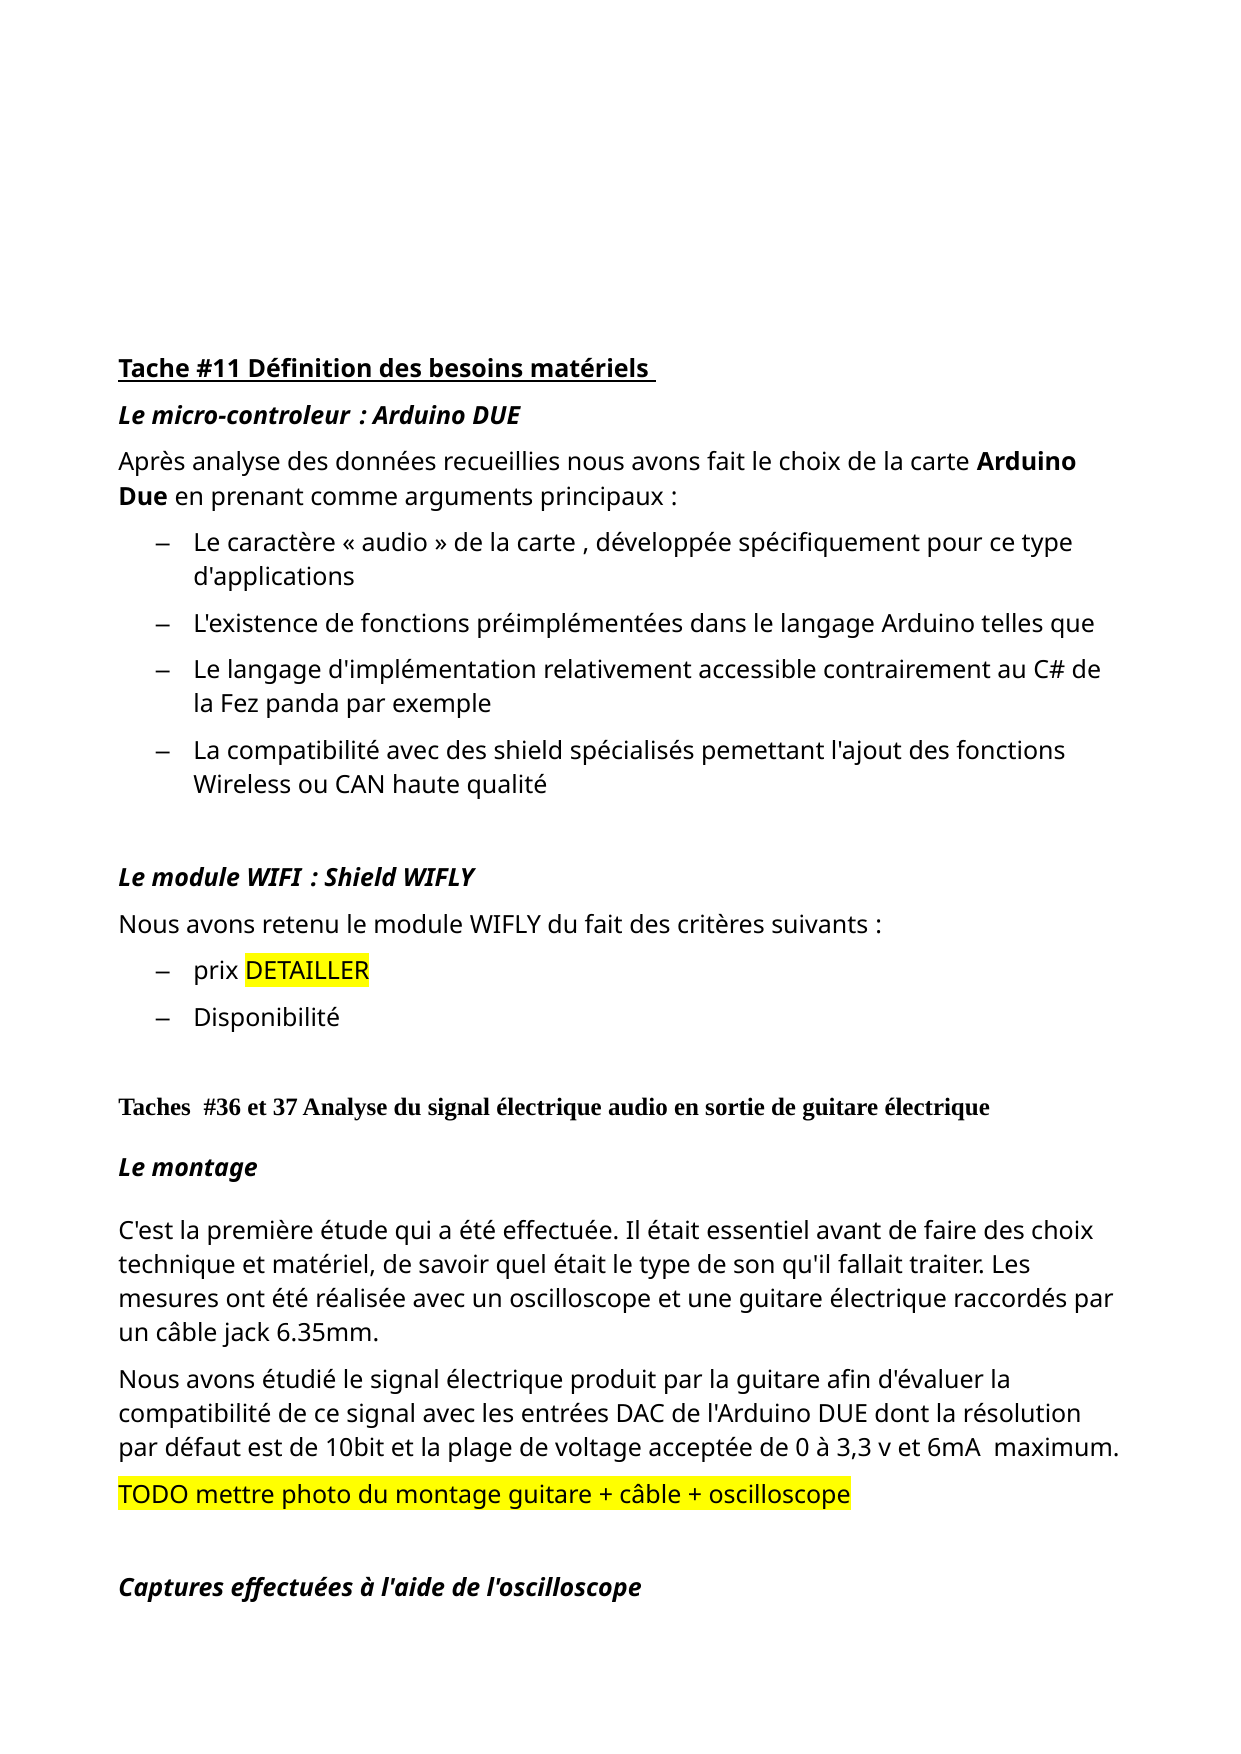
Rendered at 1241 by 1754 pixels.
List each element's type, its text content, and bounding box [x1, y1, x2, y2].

list Le caractère « audio » de la carte , développée spécifiquement pour ce type d'applications [156, 525, 1122, 593]
text Nous avons retenu le module WIFLY du fait des critères suivants : [118, 906, 1122, 940]
text C'est la première étude qui a été effectuée. Il était essentiel avant de faire des choix technique et matériel, de savoir quel était le type de son qu'il fallait traiter. Les mesures ont été réalisée avec un oscilloscope et une guitare électrique raccordés par un câble jack 6.35mm. [118, 1213, 1122, 1349]
text Le montage [118, 1150, 1122, 1184]
text Après analyse des données recueillies nous avons fait le choix de la carte Arduino Due en prenant comme arguments principaux : [118, 444, 1122, 512]
list prix DETAILLER [156, 953, 1122, 987]
text Le module WIFI : Shield WIFLY [118, 860, 1122, 894]
list La compatibilité avec des shield spécialisés pemettant l'ajout des fonctions Wireless ou CAN haute qualité [156, 732, 1122, 801]
list Le langage d'implémentation relativement accessible contrairement au C# de la Fez panda par exemple [156, 652, 1122, 720]
list Disponibilité [156, 999, 1122, 1033]
text Taches #36 et 37 Analyse du signal électrique audio en sortie de guitare électrique [118, 1092, 1122, 1121]
text TODO mettre photo du montage guitare + câble + oscilloscope [118, 1476, 1122, 1510]
text Tache #11 Définition des besoins matériels [118, 351, 1122, 385]
text Captures effectuées à l'aide de l'oscilloscope [118, 1569, 1122, 1603]
list L'existence de fonctions préimplémentées dans le langage Arduino telles que [156, 605, 1122, 639]
text Le micro-controleur : Arduino DUE [118, 397, 1122, 432]
text Nous avons étudié le signal électrique produit par la guitare afin d'évaluer la compatibilité de ce signal avec les entrées DAC de l'Arduino DUE dont la résolution par défaut est de 10bit et la plage de voltage acceptée de 0 à 3,3 v et 6mA maximum. [118, 1362, 1122, 1464]
